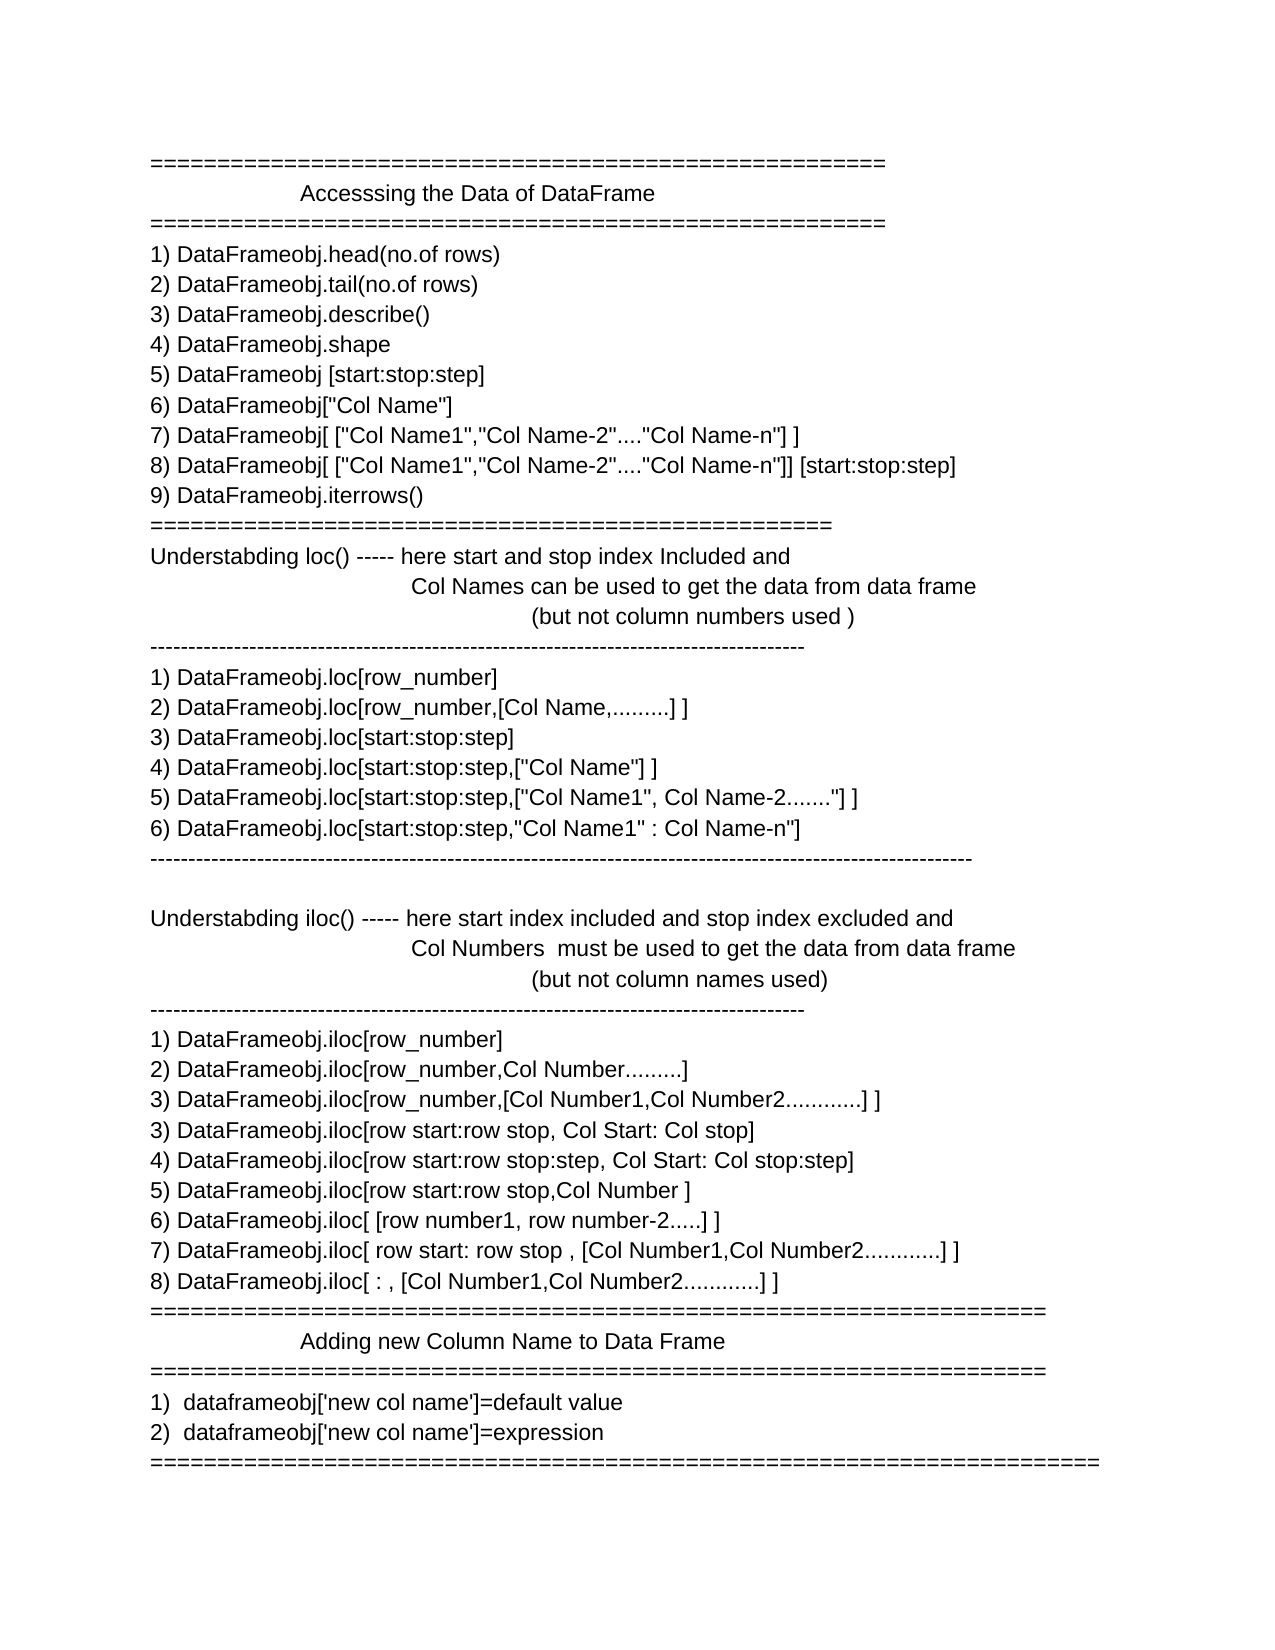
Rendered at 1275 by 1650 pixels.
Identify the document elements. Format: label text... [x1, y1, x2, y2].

text (but not column numbers used ) [150, 603, 1125, 629]
text -------------------------------------------------------------------------------------- [150, 996, 1125, 1022]
text Understabding loc() ----- here start and stop index Included and [150, 543, 1125, 569]
text (but not column names used) [150, 966, 1125, 992]
text 3) DataFrameobj.describe() [150, 301, 1125, 327]
text 2) dataframeobj['new col name']=expression [150, 1419, 1125, 1445]
text 2) DataFrameobj.iloc[row_number,Col Number.........] [150, 1056, 1125, 1083]
text 9) DataFrameobj.iterrows() [150, 482, 1125, 509]
text 4) DataFrameobj.shape [150, 331, 1125, 358]
text 1) DataFrameobj.iloc[row_number] [150, 1026, 1125, 1052]
text 1) DataFrameobj.loc[row_number] [150, 663, 1125, 690]
text 3) DataFrameobj.loc[start:stop:step] [150, 724, 1125, 750]
text 5) DataFrameobj.loc[start:stop:step,["Col Name1", Col Name-2......."] ] [150, 784, 1125, 811]
text 8) DataFrameobj.iloc[ : , [Col Number1,Col Number2............] ] [150, 1268, 1125, 1294]
text 6) DataFrameobj.loc[start:stop:step,"Col Name1" : Col Name-n"] [150, 814, 1125, 841]
text ======================================================================= [150, 1449, 1125, 1475]
text =================================================================== [150, 1358, 1125, 1385]
text =================================================================== [150, 1298, 1125, 1324]
text Adding new Column Name to Data Frame [150, 1328, 1125, 1354]
text =================================================== [150, 512, 1125, 539]
text -------------------------------------------------------------------------------------- [150, 633, 1125, 660]
text 5) DataFrameobj.iloc[row start:row stop,Col Number ] [150, 1177, 1125, 1203]
text ======================================================= [150, 210, 1125, 237]
text Col Numbers must be used to get the data from data frame [150, 935, 1125, 962]
text 6) DataFrameobj.iloc[ [row number1, row number-2.....] ] [150, 1207, 1125, 1234]
text 3) DataFrameobj.iloc[row start:row stop, Col Start: Col stop] [150, 1117, 1125, 1143]
text 7) DataFrameobj.iloc[ row start: row stop , [Col Number1,Col Number2............] ] [150, 1237, 1125, 1264]
text ------------------------------------------------------------------------------------------------------------ [150, 845, 1125, 871]
text 2) DataFrameobj.loc[row_number,[Col Name,.........] ] [150, 694, 1125, 720]
text 8) DataFrameobj[ ["Col Name1","Col Name-2"...."Col Name-n"]] [start:stop:step] [150, 452, 1125, 478]
text 5) DataFrameobj [start:stop:step] [150, 361, 1125, 388]
text 7) DataFrameobj[ ["Col Name1","Col Name-2"...."Col Name-n"] ] [150, 422, 1125, 448]
text Understabding iloc() ----- here start index included and stop index excluded and [150, 905, 1125, 932]
text Col Names can be used to get the data from data frame [150, 573, 1125, 599]
text 4) DataFrameobj.iloc[row start:row stop:step, Col Start: Col stop:step] [150, 1147, 1125, 1173]
text 1) DataFrameobj.head(no.of rows) [150, 241, 1125, 267]
text 4) DataFrameobj.loc[start:stop:step,["Col Name"] ] [150, 754, 1125, 781]
text 6) DataFrameobj["Col Name"] [150, 392, 1125, 418]
text 3) DataFrameobj.iloc[row_number,[Col Number1,Col Number2............] ] [150, 1086, 1125, 1113]
text 1) dataframeobj['new col name']=default value [150, 1388, 1125, 1415]
text Accesssing the Data of DataFrame [150, 180, 1125, 207]
text ======================================================= [150, 150, 1125, 176]
text 2) DataFrameobj.tail(no.of rows) [150, 271, 1125, 297]
